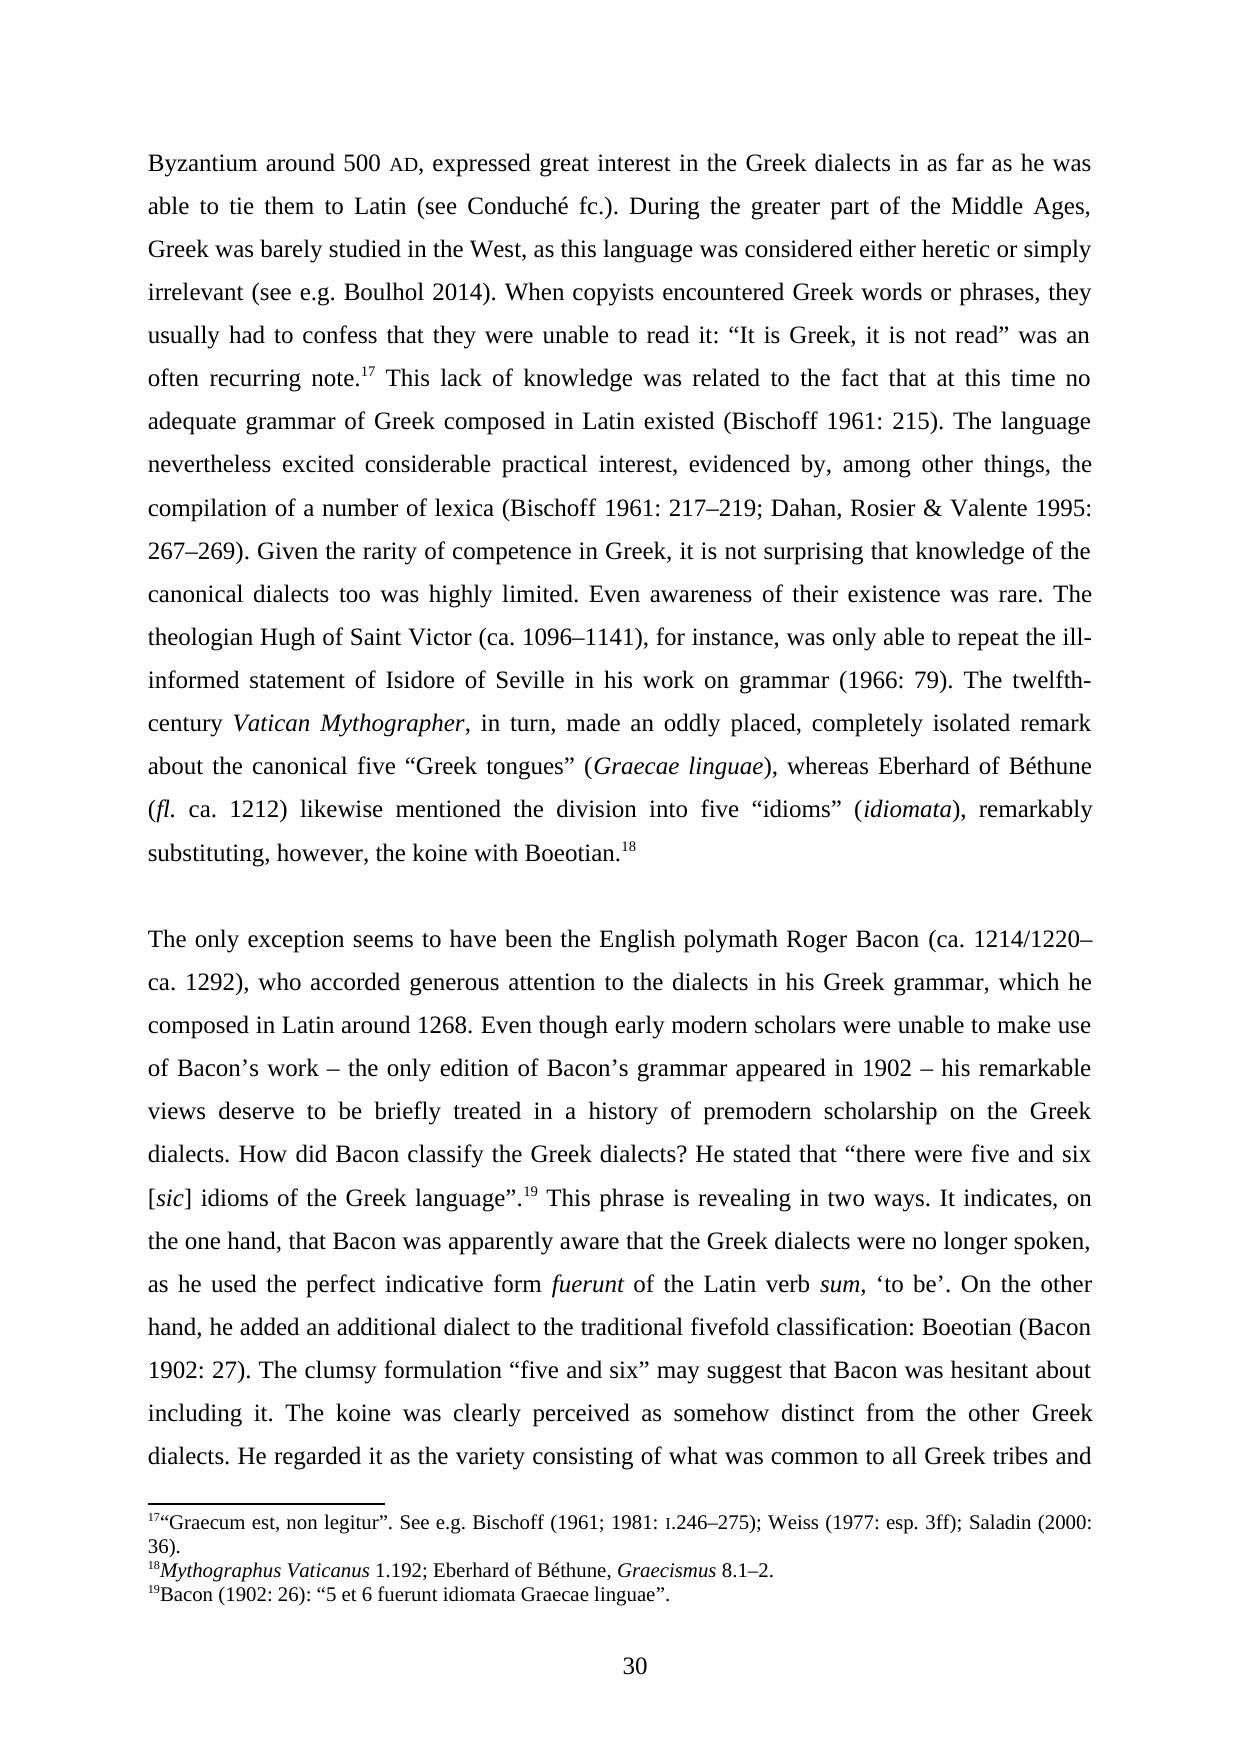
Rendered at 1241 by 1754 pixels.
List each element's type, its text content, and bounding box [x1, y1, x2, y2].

text Byzantium around 500 ad, expressed great interest in the Greek dialects in as far as he was able to tie them to Latin (see Conduché fc.). During the greater part of the Middle Ages, Greek was barely studied in the West, as this language was considered either heretic or simply irrelevant (see e.g. Boulhol 2014). When copyists encountered Greek words or phrases, they usually had to confess that they were unable to read it: “It is Greek, it is not read” was an often recurring note. This lack of knowledge was related to the fact that at this time no adequate grammar of Greek composed in Latin existed (Bischoff 1961: 215). The language nevertheless excited considerable practical interest, evidenced by, among other things, the compilation of a number of lexica (Bischoff 1961: 217–219; Dahan, Rosier & Valente 1995: 267–269). Given the rarity of competence in Greek, it is not surprising that knowledge of the canonical dialects too was highly limited. Even awareness of their existence was rare. The theologian Hugh of Saint Victor (ca. 1096–1141), for instance, was only able to repeat the ill-informed statement of Isidore of Seville in his work on grammar (1966: 79). The twelfth-century Vatican Mythographer, in turn, made an oddly placed, completely isolated remark about the canonical five “Greek tongues” (Graecae linguae), whereas Eberhard of Béthune (fl. ca. 1212) likewise mentioned the division into five “idioms” (idiomata), remarkably substituting, however, the koine with Boeotian. [148, 148, 1093, 866]
text Mythographus Vaticanus 1.192; Eberhard of Béthune, Graecismus 8.1–2. [148, 1558, 1093, 1582]
text “Graecum est, non legitur”. See e.g. Bischoff (1961; 1981: i.246–275); Weiss (1977: esp. 3ff); Saladin (2000: 36). [148, 1510, 1093, 1558]
text The only exception seems to have been the English polymath Roger Bacon (ca. 1214/1220–ca. 1292), who accorded generous attention to the dialects in his Greek grammar, which he composed in Latin around 1268. Even though early modern scholars were unable to make use of Bacon’s work – the only edition of Bacon’s grammar appeared in 1902 – his remarkable views deserve to be briefly treated in a history of premodern scholarship on the Greek dialects. How did Bacon classify the Greek dialects? He stated that “there were five and six [sic] idioms of the Greek language”. This phrase is revealing in two ways. It indicates, on the one hand, that Bacon was apparently aware that the Greek dialects were no longer spoken, as he used the perfect indicative form fuerunt of the Latin verb sum, ‘to be’. On the other hand, he added an additional dialect to the traditional fivefold classification: Boeotian (Bacon 1902: 27). The clumsy formulation “five and six” may suggest that Bacon was hesitant about including it. The koine was clearly perceived as somehow distinct from the other Greek dialects. He regarded it as the variety consisting of what was common to all Greek tribes and [148, 924, 1093, 1470]
text Bacon (1902: 26): “5 et 6 fuerunt idiomata Graecae linguae”. [148, 1582, 1093, 1606]
